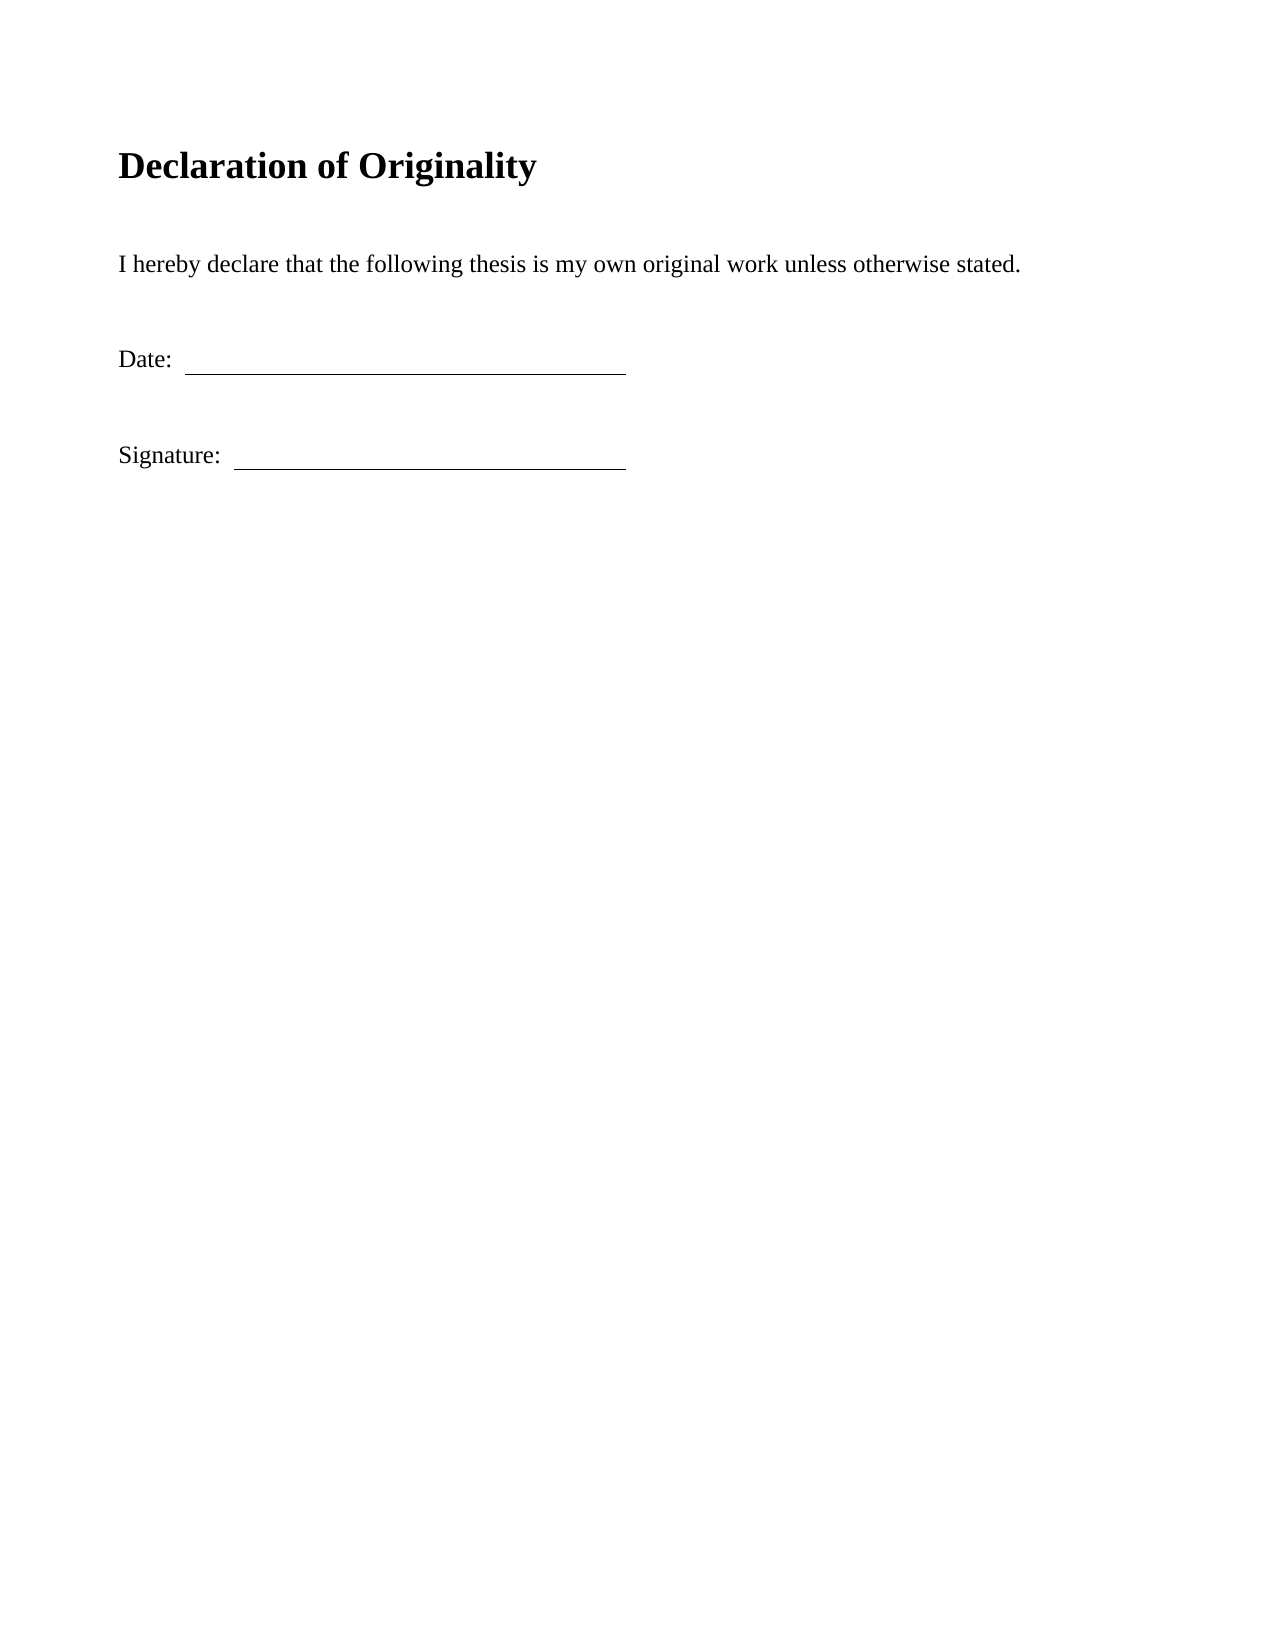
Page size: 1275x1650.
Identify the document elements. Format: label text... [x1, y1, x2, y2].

text Date: [118, 344, 1157, 373]
subtitle Declaration of Originality [118, 143, 1157, 187]
text I hereby declare that the following thesis is my own original work unless otherwise stated. [118, 249, 1157, 277]
text Signature: [118, 440, 1157, 468]
